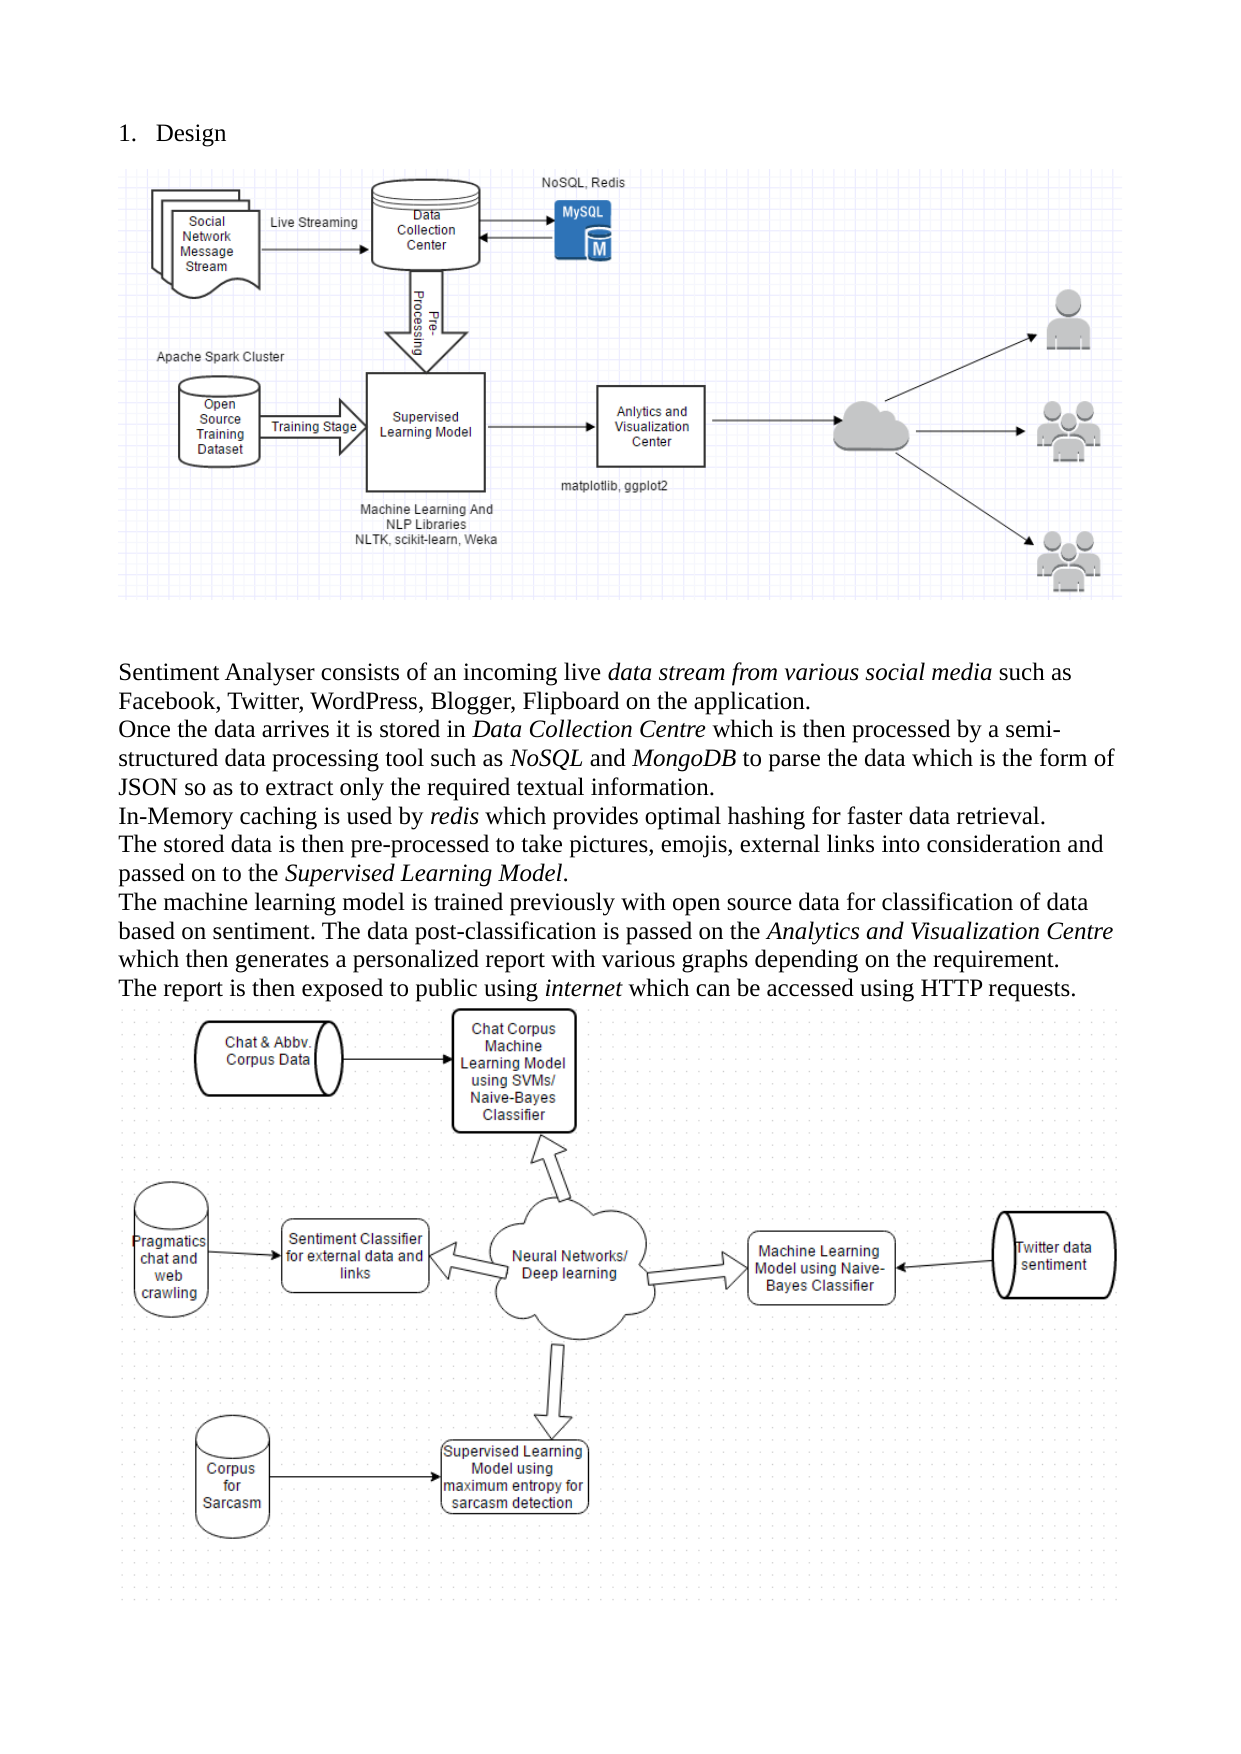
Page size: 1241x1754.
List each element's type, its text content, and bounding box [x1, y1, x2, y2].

list Sentiment Analyser consists of an incoming live data stream from various social media such as Facebook, Twitter, WordPress, Blogger, Flipboard on the application. [118, 657, 1122, 714]
picture [118, 169, 1123, 600]
list The report is then exposed to public using internet which can be accessed using HTTP requests. [118, 973, 1122, 1002]
picture [118, 1002, 1123, 1604]
list Once the data arrives it is stored in Data Collection Centre which is then processed by a semi-structured data processing tool such as NoSQL and MongoDB to parse the data which is the form of JSON so as to extract only the required textual information. [118, 714, 1122, 801]
list The machine learning model is trained previously with open source data for classification of data based on sentiment. The data post-classification is passed on the Analytics and Visualization Centre which then generates a personalized report with various graphs depending on the requirement. [118, 887, 1122, 973]
list The stored data is then pre-processed to take pictures, emojis, external links into consideration and passed on to the Supervised Learning Model. [118, 829, 1122, 887]
list Design [118, 118, 1122, 147]
list In-Memory caching is used by redis which provides optimal hashing for faster data retrieval. [118, 801, 1122, 829]
